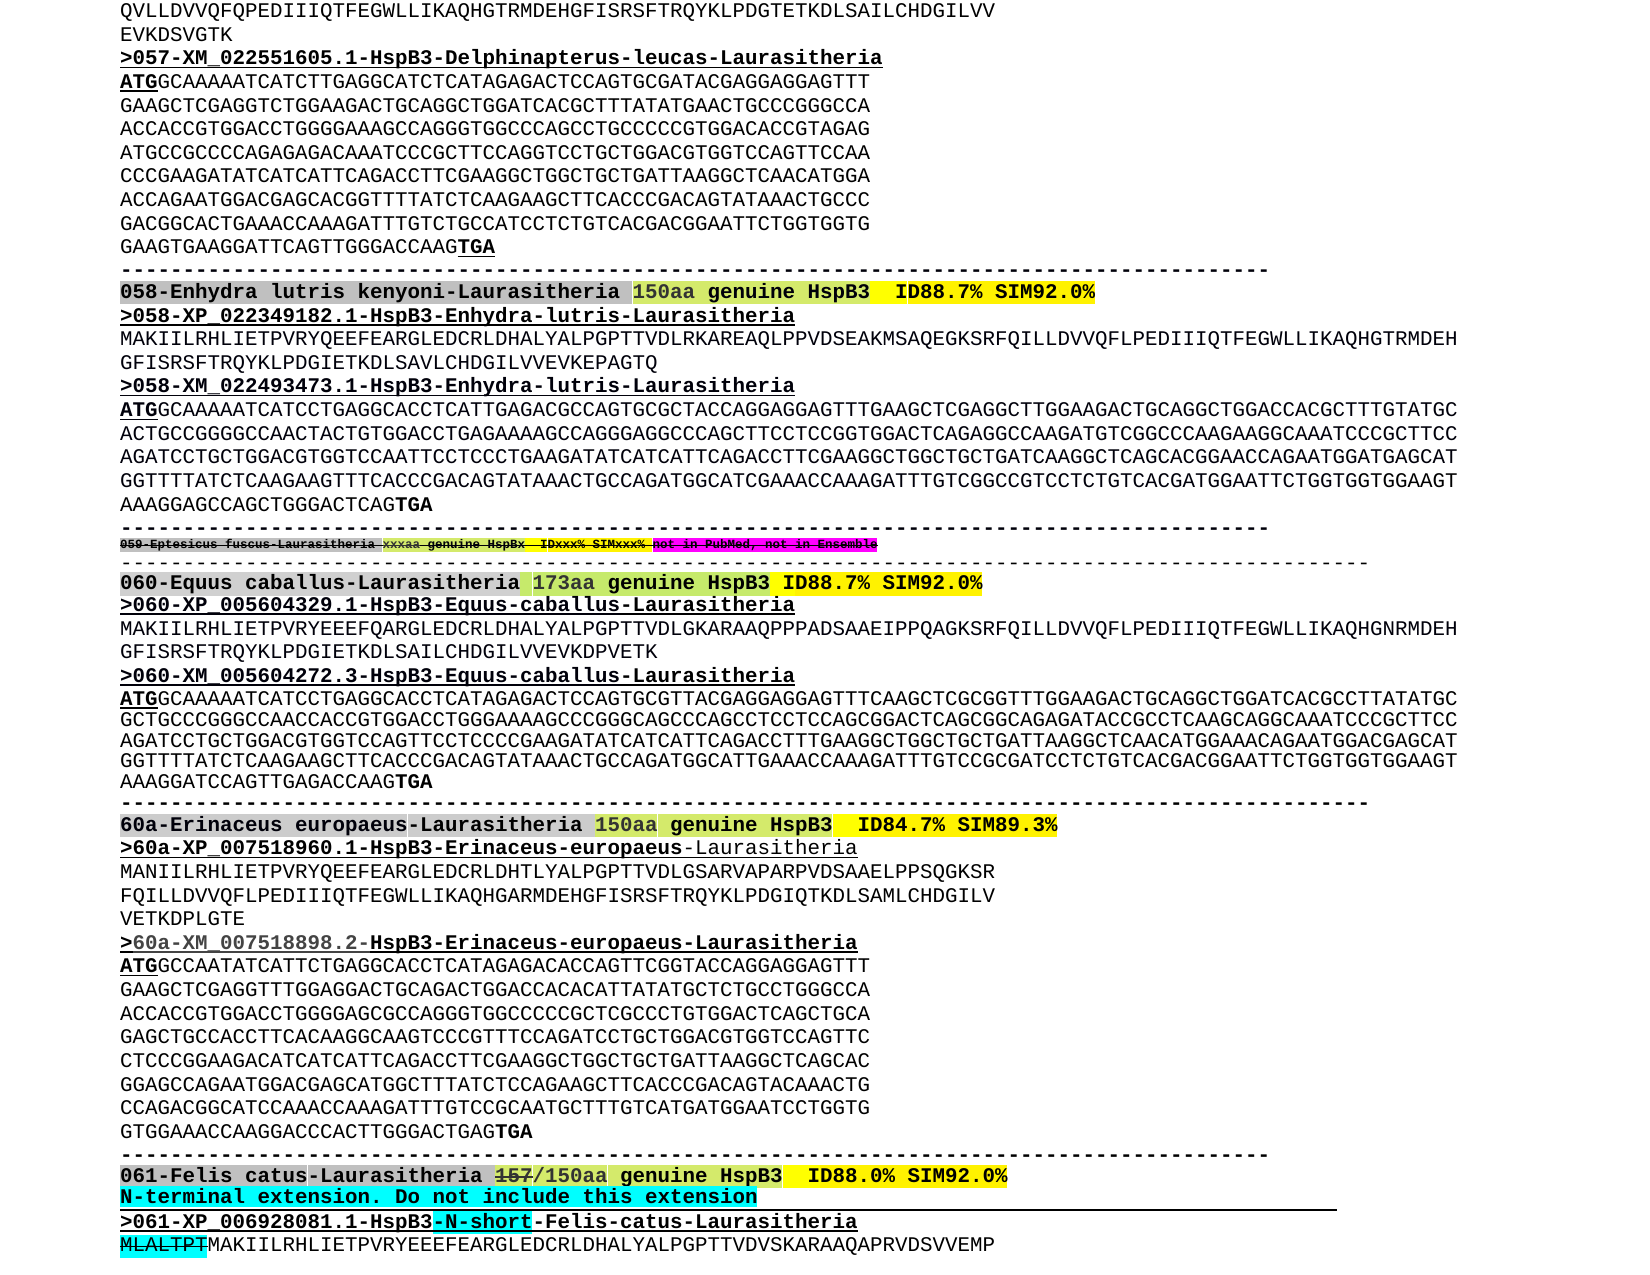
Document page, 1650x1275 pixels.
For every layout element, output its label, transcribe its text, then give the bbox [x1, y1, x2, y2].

text GAGCTGCCACCTTCACAAGGCAAGTCCCGTTTCCAGATCCTGCTGGACGTGGTCCAGTTC [120, 1026, 1535, 1050]
text -------------------------------------------------------------------------------------------- [120, 260, 1337, 281]
text QVLLDVVQFQPEDIIIQTFEGWLLIKAQHGTRMDEHGFISRSFTRQYKLPDGTETKDLSAILCHDGILVV [120, 0, 1535, 24]
text GGAGCCAGAATGGACGAGCATGGCTTTATCTCCAGAAGCTTCACCCGACAGTACAAACTG [120, 1074, 1535, 1097]
text GAAGCTCGAGGTCTGGAAGACTGCAGGCTGGATCACGCTTTATATGAACTGCCCGGGCCA [120, 94, 1535, 118]
text MLALTPTMAKIILRHLIETPVRYEEEFEARGLEDCRLDHALYALPGPTTVDVSKARAAQAPRVDSVVEMP [120, 1234, 1535, 1258]
text MANIILRHLIETPVRYQEEFEARGLEDCRLDHTLYALPGPTTVDLGSARVAPARPVDSAAELPPSQGKSR [120, 861, 1535, 884]
text 059-Eptesicus fuscus-Laurasitheria xxxaa genuine HspBx IDxxx% SIMxxx% not in PubMed, not in Ensemble [120, 538, 1535, 552]
text ACCACCGTGGACCTGGGGAGCGCCAGGGTGGCCCCCGCTCGCCCTGTGGACTCAGCTGCA [120, 1003, 1535, 1026]
text -------------------------------------------------------------------------------------------- [120, 517, 1337, 538]
text ATGGCAAAAATCATCCTGAGGCACCTCATTGAGACGCCAGTGCGCTACCAGGAGGAGTTTGAAGCTCGAGGCTTGGAAGACTGCAGGCTGGACCACGCTTTGTATGCACTGCCGGGGCCAACTACTGTGGACCTGAGAAAAGCCAGGGAGGCCCAGCTTCCTCCGGTGGACTCAGAGGCCAAGATGTCGGCCCAAGAAGGCAAATCCCGCTTCCAGATCCTGCTGGACGTGGTCCAATTCCTCCCTGAAGATATCATCATTCAGACCTTCGAAGGCTGGCTGCTGATCAAGGCTCAGCACGGAACCAGAATGGATGAGCATGGTTTTATCTCAAGAAGTTTCACCCGACAGTATAAACTGCCAGATGGCATCGAAACCAAAGATTTGTCGGCCGTCCTCTGTCACGATGGAATTCTGGTGGTGGAAGTAAAGGAGCCAGCTGGGACTCAGTGA [120, 399, 1470, 517]
text ATGGCCAATATCATTCTGAGGCACCTCATAGAGACACCAGTTCGGTACCAGGAGGAGTTT [120, 956, 1535, 979]
text >60a-XP_007518960.1-HspB3-Erinaceus-europaeus-Laurasitheria [120, 837, 1535, 861]
text GACGGCACTGAAACCAAAGATTTGTCTGCCATCCTCTGTCACGACGGAATTCTGGTGGTG [120, 213, 1535, 236]
text EVKDSVGTK [120, 24, 1535, 47]
text >058-XP_022349182.1-HspB3-Enhydra-lutris-Laurasitheria [120, 304, 1535, 328]
text ATGCCGCCCCAGAGAGACAAATCCCGCTTCCAGGTCCTGCTGGACGTGGTCCAGTTCCAA [120, 142, 1535, 166]
text -------------------------------------------------------------------------------------------- [120, 1145, 1337, 1166]
text VETKDPLGTE [120, 908, 1535, 932]
text ---------------------------------------------------------------------------------------------------- [120, 793, 1470, 814]
text GTGGAAACCAAGGACCCACTTGGGACTGAGTGA [120, 1121, 1535, 1145]
text N-terminal extension. Do not include this extension [120, 1186, 1337, 1209]
text >061-XP_006928081.1-HspB3-N-short-Felis-catus-Laurasitheria [120, 1211, 1535, 1234]
text CCAGACGGCATCCAAACCAAAGATTTGTCCGCAATGCTTTGTCATGATGGAATCCTGGTG [120, 1097, 1535, 1121]
text >060-XP_005604329.1-HspB3-Equus-caballus-Laurasitheria [120, 594, 1535, 618]
text >057-XM_022551605.1-HspB3-Delphinapterus-leucas-Laurasitheria [120, 47, 1535, 71]
text FQILLDVVQFLPEDIIIQTFEGWLLIKAQHGARMDEHGFISRSFTRQYKLPDGIQTKDLSAMLCHDGILV [120, 884, 1535, 908]
text ACCAGAATGGACGAGCACGGTTTTATCTCAAGAAGCTTCACCCGACAGTATAAACTGCCC [120, 189, 1535, 213]
text >060-XM_005604272.3-HspB3-Equus-caballus-Laurasitheria [120, 665, 1535, 689]
text >058-XM_022493473.1-HspB3-Enhydra-lutris-Laurasitheria [120, 376, 1535, 399]
text 061-Felis catus-Laurasitheria 157/150aa genuine HspB3 ID88.0% SIM92.0% [120, 1166, 1337, 1186]
text ACCACCGTGGACCTGGGGAAAGCCAGGGTGGCCCAGCCTGCCCCCGTGGACACCGTAGAG [120, 118, 1535, 142]
text GAAGTGAAGGATTCAGTTGGGACCAAGTGA [120, 236, 1535, 260]
text >60a-XM_007518898.2-HspB3-Erinaceus-europaeus-Laurasitheria [120, 932, 1535, 956]
text GAAGCTCGAGGTTTGGAGGACTGCAGACTGGACCACACATTATATGCTCTGCCTGGGCCA [120, 979, 1535, 1003]
text 058-Enhydra lutris kenyoni-Laurasitheria 150aa genuine HspB3 ID88.7% SIM92.0% [120, 281, 1535, 304]
text MAKIILRHLIETPVRYQEEFEARGLEDCRLDHALYALPGPTTVDLRKAREAQLPPVDSEAKMSAQEGKSRFQILLDVVQFLPEDIIIQTFEGWLLIKAQHGTRMDEHGFISRSFTRQYKLPDGIETKDLSAVLCHDGILVVEVKEPAGTQ [120, 328, 1470, 376]
text ATGGCAAAAATCATCCTGAGGCACCTCATAGAGACTCCAGTGCGTTACGAGGAGGAGTTTCAAGCTCGCGGTTTGGAAGACTGCAGGCTGGATCACGCCTTATATGCGCTGCCCGGGCCAACCACCGTGGACCTGGGAAAAGCCCGGGCAGCCCAGCCTCCTCCAGCGGACTCAGCGGCAGAGATACCGCCTCAAGCAGGCAAATCCCGCTTCCAGATCCTGCTGGACGTGGTCCAGTTCCTCCCCGAAGATATCATCATTCAGACCTTTGAAGGCTGGCTGCTGATTAAGGCTCAACATGGAAACAGAATGGACGAGCATGGTTTTATCTCAAGAAGCTTCACCCGACAGTATAAACTGCCAGATGGCATTGAAACCAAAGATTTGTCCGCGATCCTCTGTCACGACGGAATTCTGGTGGTGGAAGTAAAGGATCCAGTTGAGACCAAGTGA [120, 689, 1470, 793]
text CTCCCGGAAGACATCATCATTCAGACCTTCGAAGGCTGGCTGCTGATTAAGGCTCAGCAC [120, 1050, 1535, 1074]
text MAKIILRHLIETPVRYEEEFQARGLEDCRLDHALYALPGPTTVDLGKARAAQPPPADSAAEIPPQAGKSRFQILLDVVQFLPEDIIIQTFEGWLLIKAQHGNRMDEHGFISRSFTRQYKLPDGIETKDLSAILCHDGILVVEVKDPVETK [120, 618, 1470, 665]
text ATGGCAAAAATCATCTTGAGGCATCTCATAGAGACTCCAGTGCGATACGAGGAGGAGTTT [120, 71, 1535, 94]
text 60a-Erinaceus europaeus-Laurasitheria 150aa genuine HspB3 ID84.7% SIM89.3% [120, 814, 1535, 837]
text ---------------------------------------------------------------------------------------------------- [120, 552, 1470, 573]
text 060-Equus caballus-Laurasitheria 173aa genuine HspB3 ID88.7% SIM92.0% [120, 573, 1337, 594]
text CCCGAAGATATCATCATTCAGACCTTCGAAGGCTGGCTGCTGATTAAGGCTCAACATGGA [120, 166, 1535, 189]
